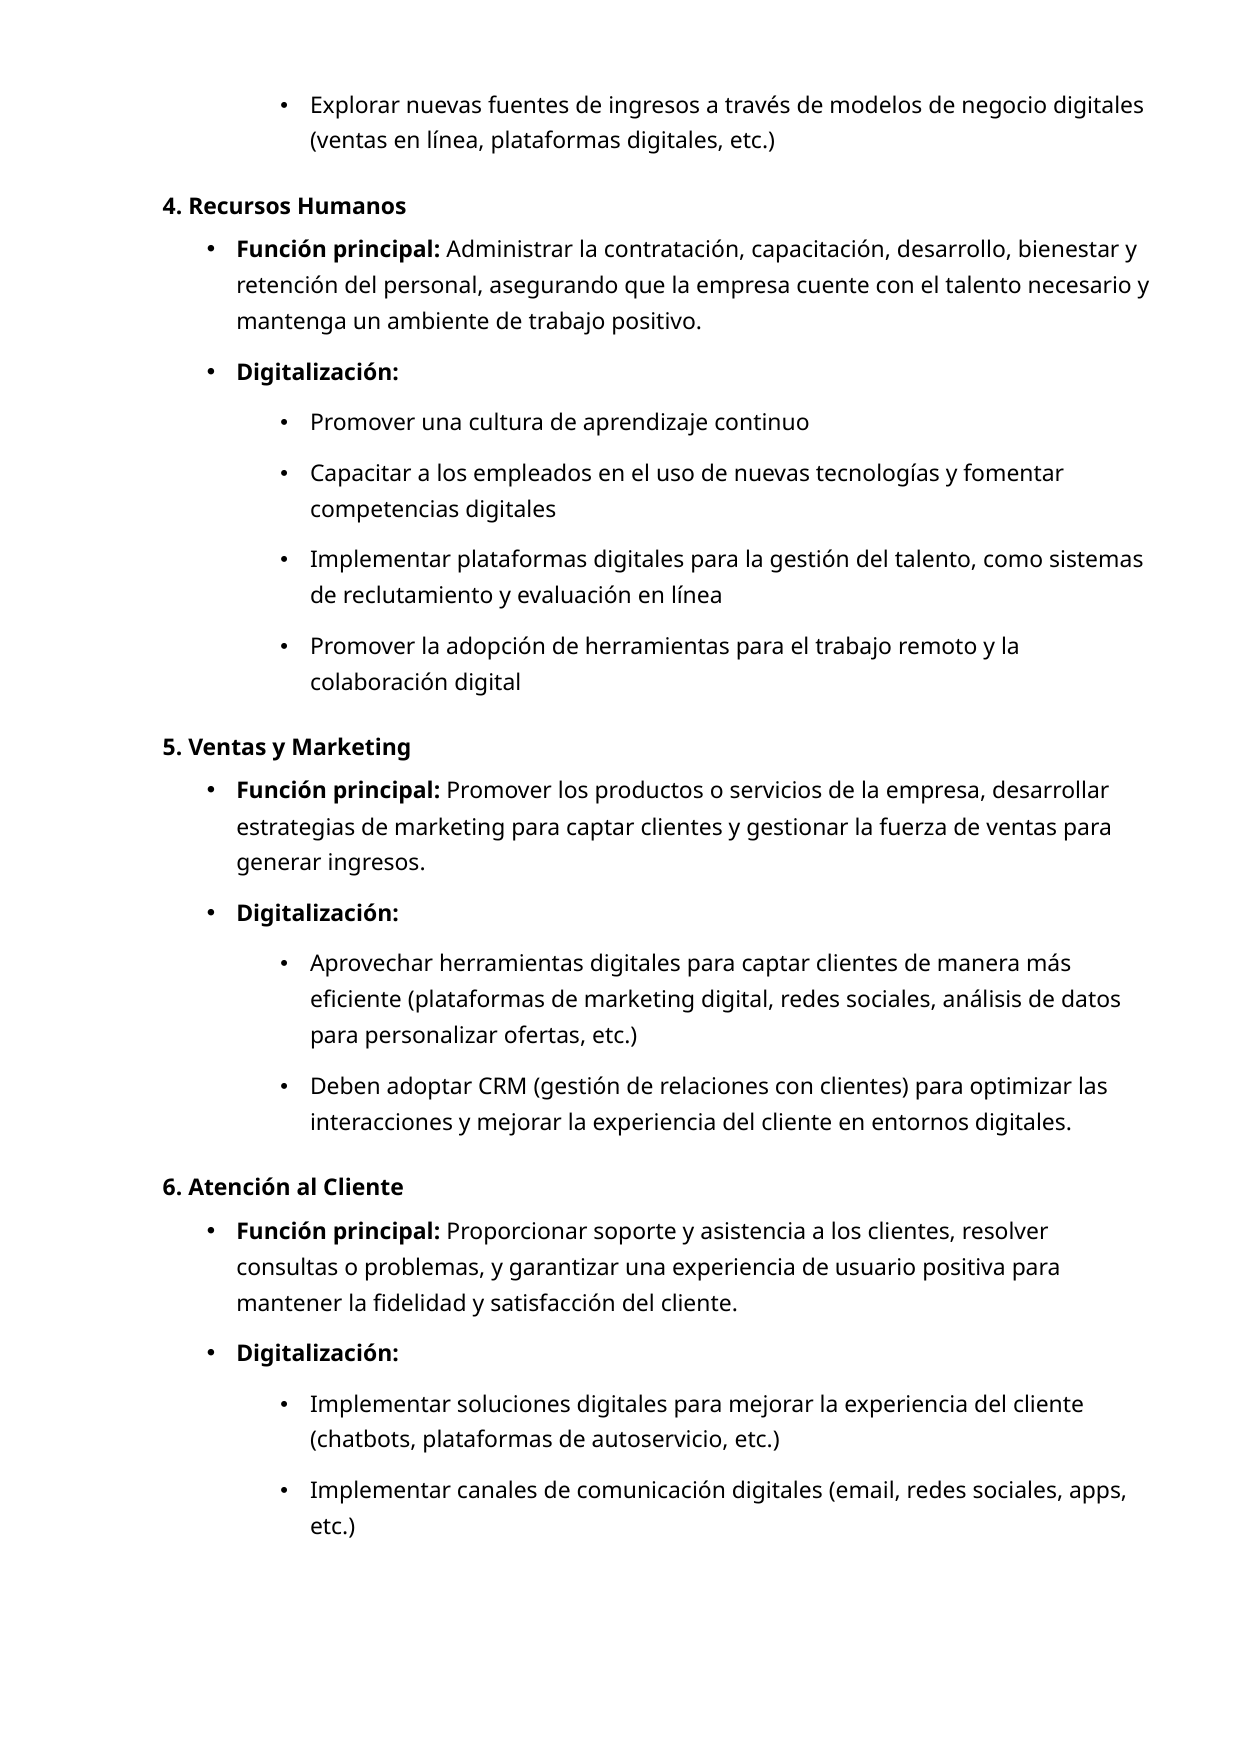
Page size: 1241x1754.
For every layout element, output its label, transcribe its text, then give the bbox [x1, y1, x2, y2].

list Explorar nuevas fuentes de ingresos a través de modelos de negocio digitales (ventas en línea, plataformas digitales, etc.) [280, 88, 1152, 156]
list Promover una cultura de aprendizaje continuo [280, 406, 1152, 437]
list Aprovechar herramientas digitales para captar clientes de manera más eficiente (plataformas de marketing digital, redes sociales, análisis de datos para personalizar ofertas, etc.) [280, 947, 1152, 1051]
list Deben adoptar CRM (gestión de relaciones con clientes) para optimizar las interacciones y mejorar la experiencia del cliente en entornos digitales. [280, 1070, 1152, 1137]
list Capacitar a los empleados en el uso de nuevas tecnologías y fomentar competencias digitales [280, 457, 1152, 524]
subtitle 4. Recursos Humanos [162, 189, 1152, 221]
list Implementar plataformas digitales para la gestión del talento, como sistemas de reclutamiento y evaluación en línea [280, 543, 1152, 610]
list Digitalización: [207, 1337, 1152, 1368]
list Función principal: Proporcionar soporte y asistencia a los clientes, resolver consultas o problemas, y garantizar una experiencia de usuario positiva para mantener la fidelidad y satisfacción del cliente. [207, 1214, 1152, 1318]
list Implementar soluciones digitales para mejorar la experiencia del cliente (chatbots, plataformas de autoservicio, etc.) [280, 1387, 1152, 1455]
list Función principal: Promover los productos o servicios de la empresa, desarrollar estrategias de marketing para captar clientes y gestionar la fuerza de ventas para generar ingresos. [207, 774, 1152, 878]
subtitle 5. Ventas y Marketing [162, 731, 1152, 762]
list Promover la adopción de herramientas para el trabajo remoto y la colaboración digital [280, 630, 1152, 697]
list Función principal: Administrar la contratación, capacitación, desarrollo, bienestar y retención del personal, asegurando que la empresa cuente con el talento necesario y mantenga un ambiente de trabajo positivo. [207, 233, 1152, 336]
list Implementar canales de comunicación digitales (email, redes sociales, apps, etc.) [280, 1474, 1152, 1541]
subtitle 6. Atención al Cliente [162, 1171, 1152, 1202]
list Digitalización: [207, 897, 1152, 928]
list Digitalización: [207, 356, 1152, 387]
